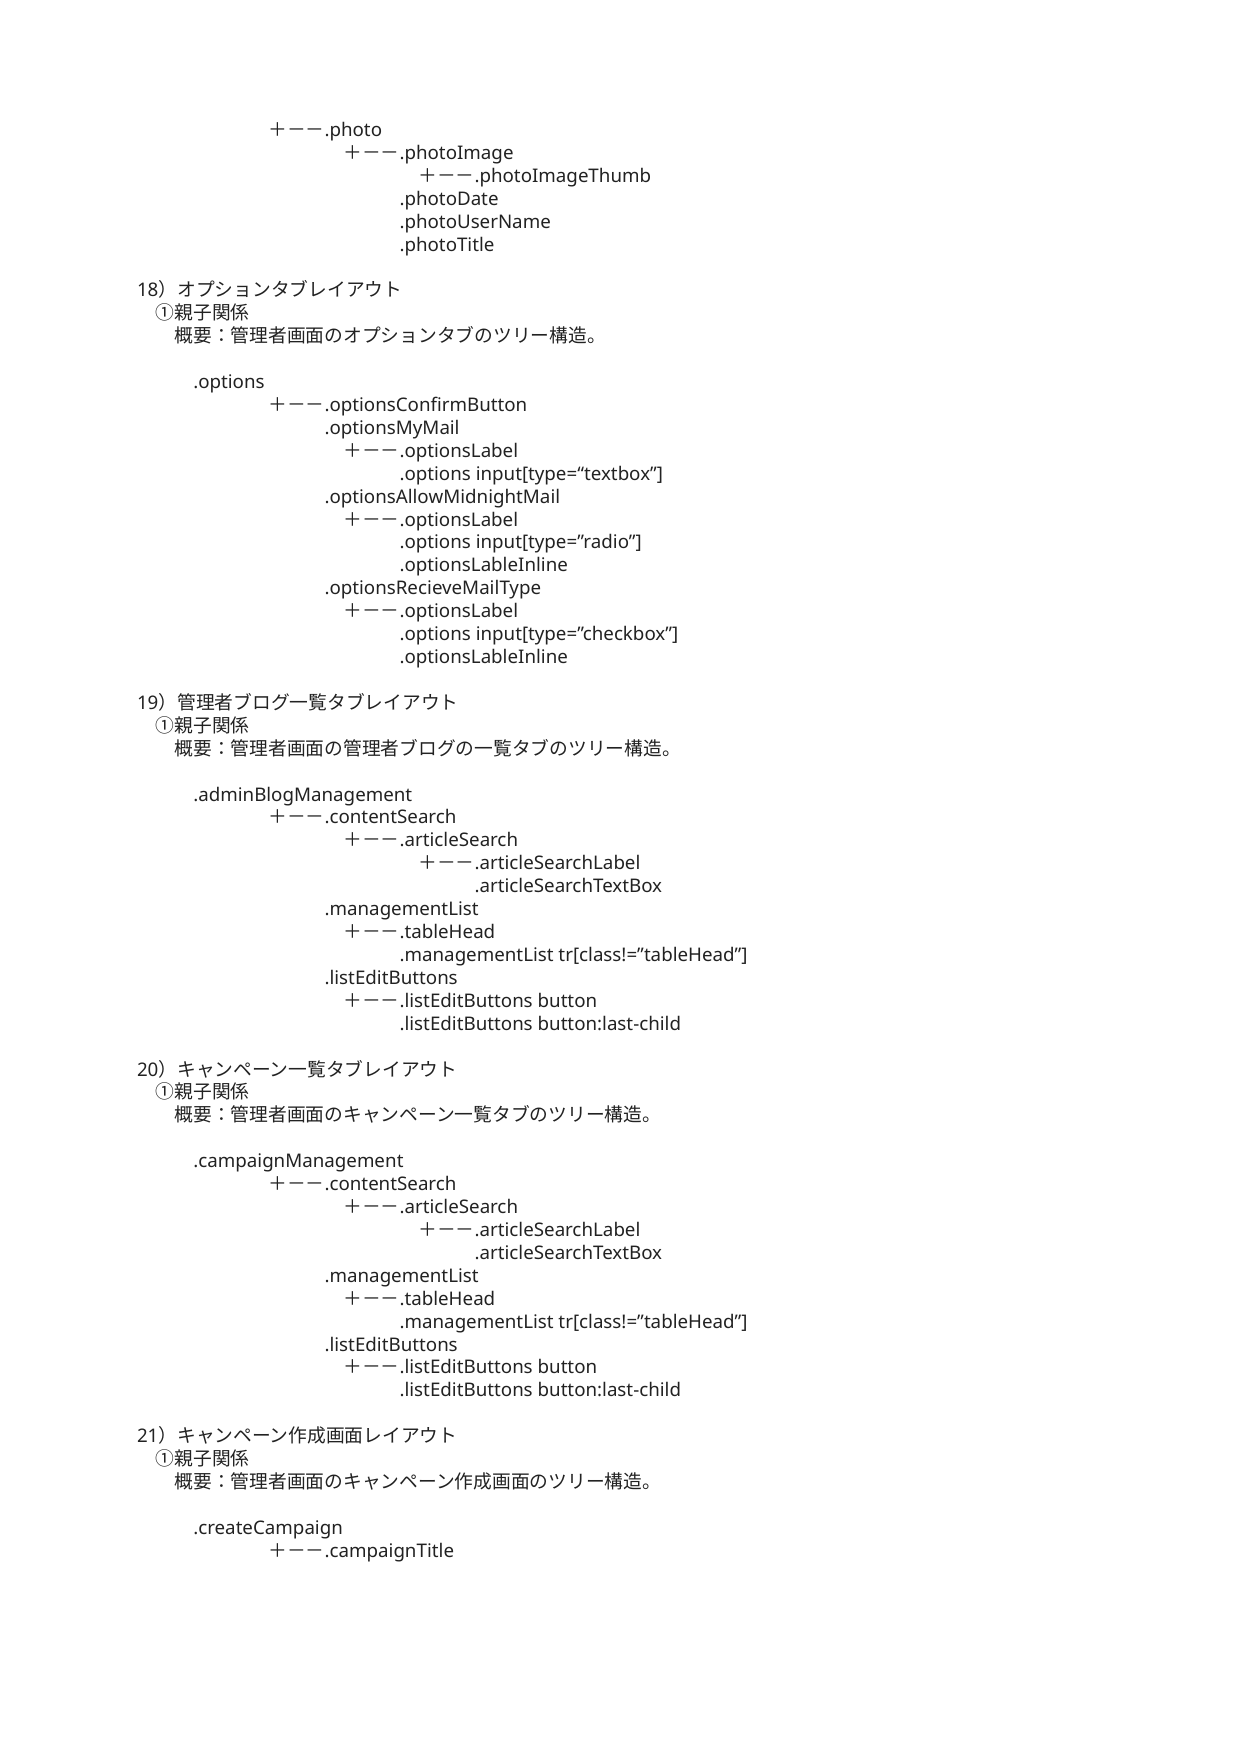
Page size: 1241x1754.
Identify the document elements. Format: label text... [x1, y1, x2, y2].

text ＋－－.campaignTitle [118, 1539, 1122, 1562]
text 概要：管理者画面の管理者ブログの一覧タブのツリー構造。 [118, 737, 1122, 760]
text ＋－－.optionsLabel [118, 439, 1122, 462]
text ＋－－.photoImageThumb [118, 164, 1122, 187]
text .adminBlogManagement [118, 783, 1122, 806]
text 概要：管理者画面のキャンペーン一覧タブのツリー構造。 [118, 1103, 1122, 1126]
text .photoDate [118, 187, 1122, 210]
text .options input[type=”checkbox”] [118, 622, 1122, 645]
text .listEditButtons [118, 1333, 1122, 1356]
text .optionsAllowMidnightMail [118, 485, 1122, 508]
text ①親子関係 [118, 714, 1122, 737]
text ＋－－.optionsConfirmButton [118, 393, 1122, 416]
text .campaignManagement [118, 1149, 1122, 1172]
text .managementList [118, 1264, 1122, 1287]
text ①親子関係 [118, 301, 1122, 324]
text ＋－－.listEditButtons button [118, 989, 1122, 1012]
text ＋－－.listEditButtons button [118, 1356, 1122, 1378]
text .photoUserName [118, 210, 1122, 233]
text .optionsLableInline [118, 553, 1122, 576]
text 18）オプションタブレイアウト [118, 278, 1122, 301]
text ①親子関係 [118, 1447, 1122, 1470]
text ＋－－.optionsLabel [118, 508, 1122, 531]
text .managementList tr[class!=”tableHead”] [118, 943, 1122, 966]
text ＋－－.photoImage [118, 141, 1122, 164]
text 20）キャンペーン一覧タブレイアウト [118, 1058, 1122, 1081]
text ＋－－.articleSearch [118, 1195, 1122, 1218]
text 21）キャンペーン作成画面レイアウト [118, 1424, 1122, 1447]
text ＋－－.contentSearch [118, 806, 1122, 828]
text .optionsMyMail [118, 416, 1122, 439]
text .articleSearchTextBox [118, 1241, 1122, 1264]
text .managementList [118, 897, 1122, 920]
text 概要：管理者画面のオプションタブのツリー構造。 [118, 324, 1122, 347]
text .options [118, 370, 1122, 393]
text .options input[type=”radio”] [118, 531, 1122, 553]
text ＋－－.optionsLabel [118, 599, 1122, 622]
text .optionsLableInline [118, 645, 1122, 668]
text .optionsRecieveMailType [118, 576, 1122, 599]
text .listEditButtons [118, 966, 1122, 989]
text .listEditButtons button:last-child [118, 1012, 1122, 1035]
text .photoTitle [118, 233, 1122, 256]
text .createCampaign [118, 1516, 1122, 1539]
text ＋－－.contentSearch [118, 1172, 1122, 1195]
text .articleSearchTextBox [118, 874, 1122, 897]
text ＋－－.photo [118, 118, 1122, 141]
text 概要：管理者画面のキャンペーン作成画面のツリー構造。 [118, 1470, 1122, 1493]
text ＋－－.articleSearchLabel [118, 1218, 1122, 1241]
text .options input[type=“textbox”] [118, 462, 1122, 485]
text .managementList tr[class!=”tableHead”] [118, 1310, 1122, 1333]
text ①親子関係 [118, 1081, 1122, 1103]
text .listEditButtons button:last-child [118, 1378, 1122, 1401]
text ＋－－.articleSearchLabel [118, 851, 1122, 874]
text ＋－－.tableHead [118, 1287, 1122, 1310]
text ＋－－.tableHead [118, 920, 1122, 943]
text 19）管理者ブログ一覧タブレイアウト [118, 691, 1122, 714]
text ＋－－.articleSearch [118, 828, 1122, 851]
